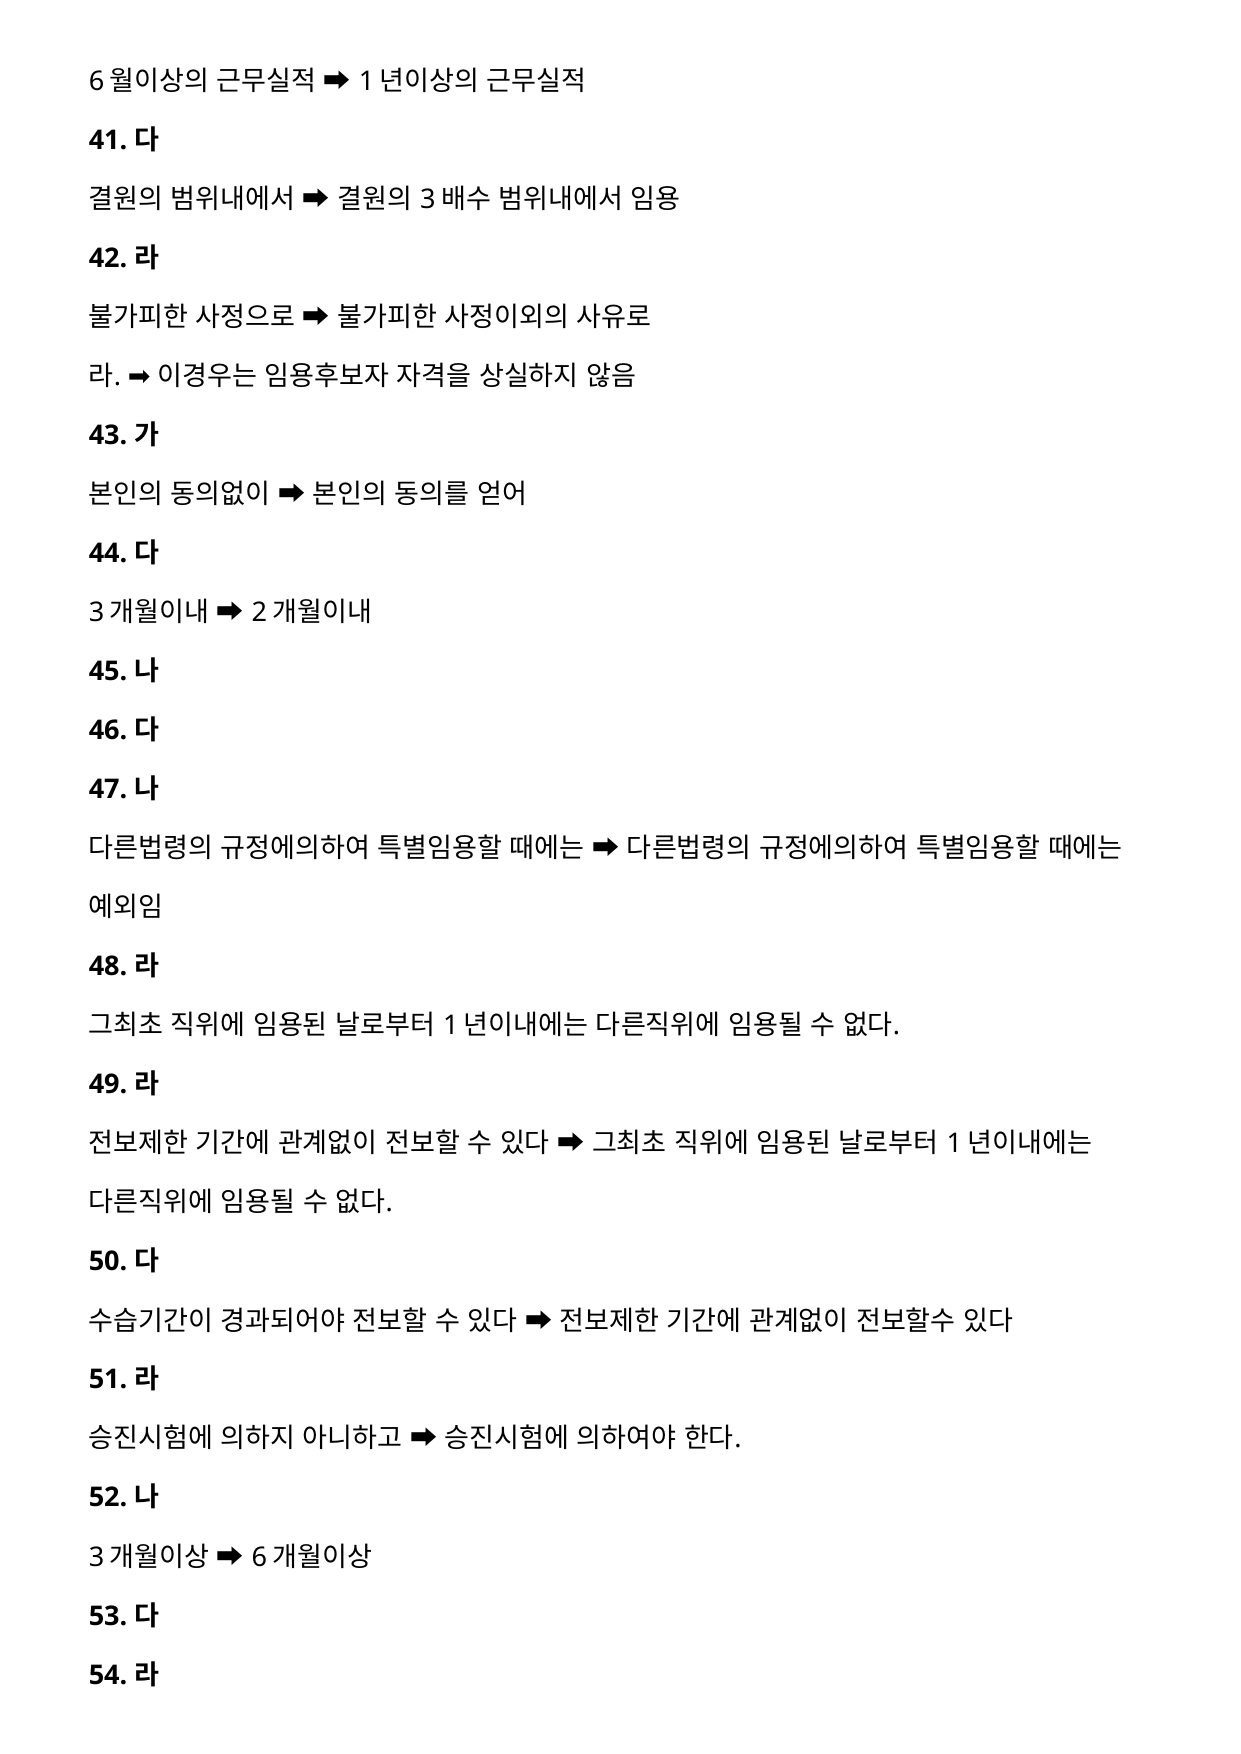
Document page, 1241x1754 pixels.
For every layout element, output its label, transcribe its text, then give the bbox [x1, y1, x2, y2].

text 그최초 직위에 임용된 날로부터 1년이내에는 다른직위에 임용될 수 없다. [88, 1003, 1152, 1043]
text 45. 나 [88, 649, 1152, 689]
text 라. ➡ 이경우는 임용후보자 자격을 상실하지 않음 [88, 354, 1152, 393]
text 51. 라 [88, 1357, 1152, 1397]
text 49. 라 [88, 1062, 1152, 1102]
text 48. 라 [88, 944, 1152, 983]
text 54. 라 [88, 1653, 1152, 1692]
text 3개월이상 ➡ 6개월이상 [88, 1534, 1152, 1574]
text 3개월이내 ➡ 2개월이내 [88, 590, 1152, 629]
text 44. 다 [88, 531, 1152, 571]
text 6월이상의 근무실적 ➡ 1년이상의 근무실적 [88, 59, 1152, 98]
text 50. 다 [88, 1239, 1152, 1279]
text 47. 나 [88, 767, 1152, 807]
text 52. 나 [88, 1475, 1152, 1515]
text 다른법령의 규정에의하여 특별임용할 때에는 ➡ 다른법령의 규정에의하여 특별임용할 때에는 예외임 [88, 826, 1152, 924]
text 승진시험에 의하지 아니하고 ➡ 승진시험에 의하여야 한다. [88, 1416, 1152, 1456]
text 수습기간이 경과되어야 전보할 수 있다 ➡ 전보제한 기간에 관계없이 전보할수 있다 [88, 1298, 1152, 1338]
text 본인의 동의없이 ➡ 본인의 동의를 얻어 [88, 472, 1152, 512]
text 43. 가 [88, 413, 1152, 453]
text 결원의 범위내에서 ➡ 결원의 3배수 범위내에서 임용 [88, 177, 1152, 217]
text 41. 다 [88, 118, 1152, 157]
text 42. 라 [88, 236, 1152, 276]
text 불가피한 사정으로 ➡ 불가피한 사정이외의 사유로 [88, 295, 1152, 334]
text 46. 다 [88, 708, 1152, 748]
text 53. 다 [88, 1593, 1152, 1633]
text 전보제한 기간에 관계없이 전보할 수 있다 ➡ 그최초 직위에 임용된 날로부터 1년이내에는 다른직위에 임용될 수 없다. [88, 1121, 1152, 1220]
